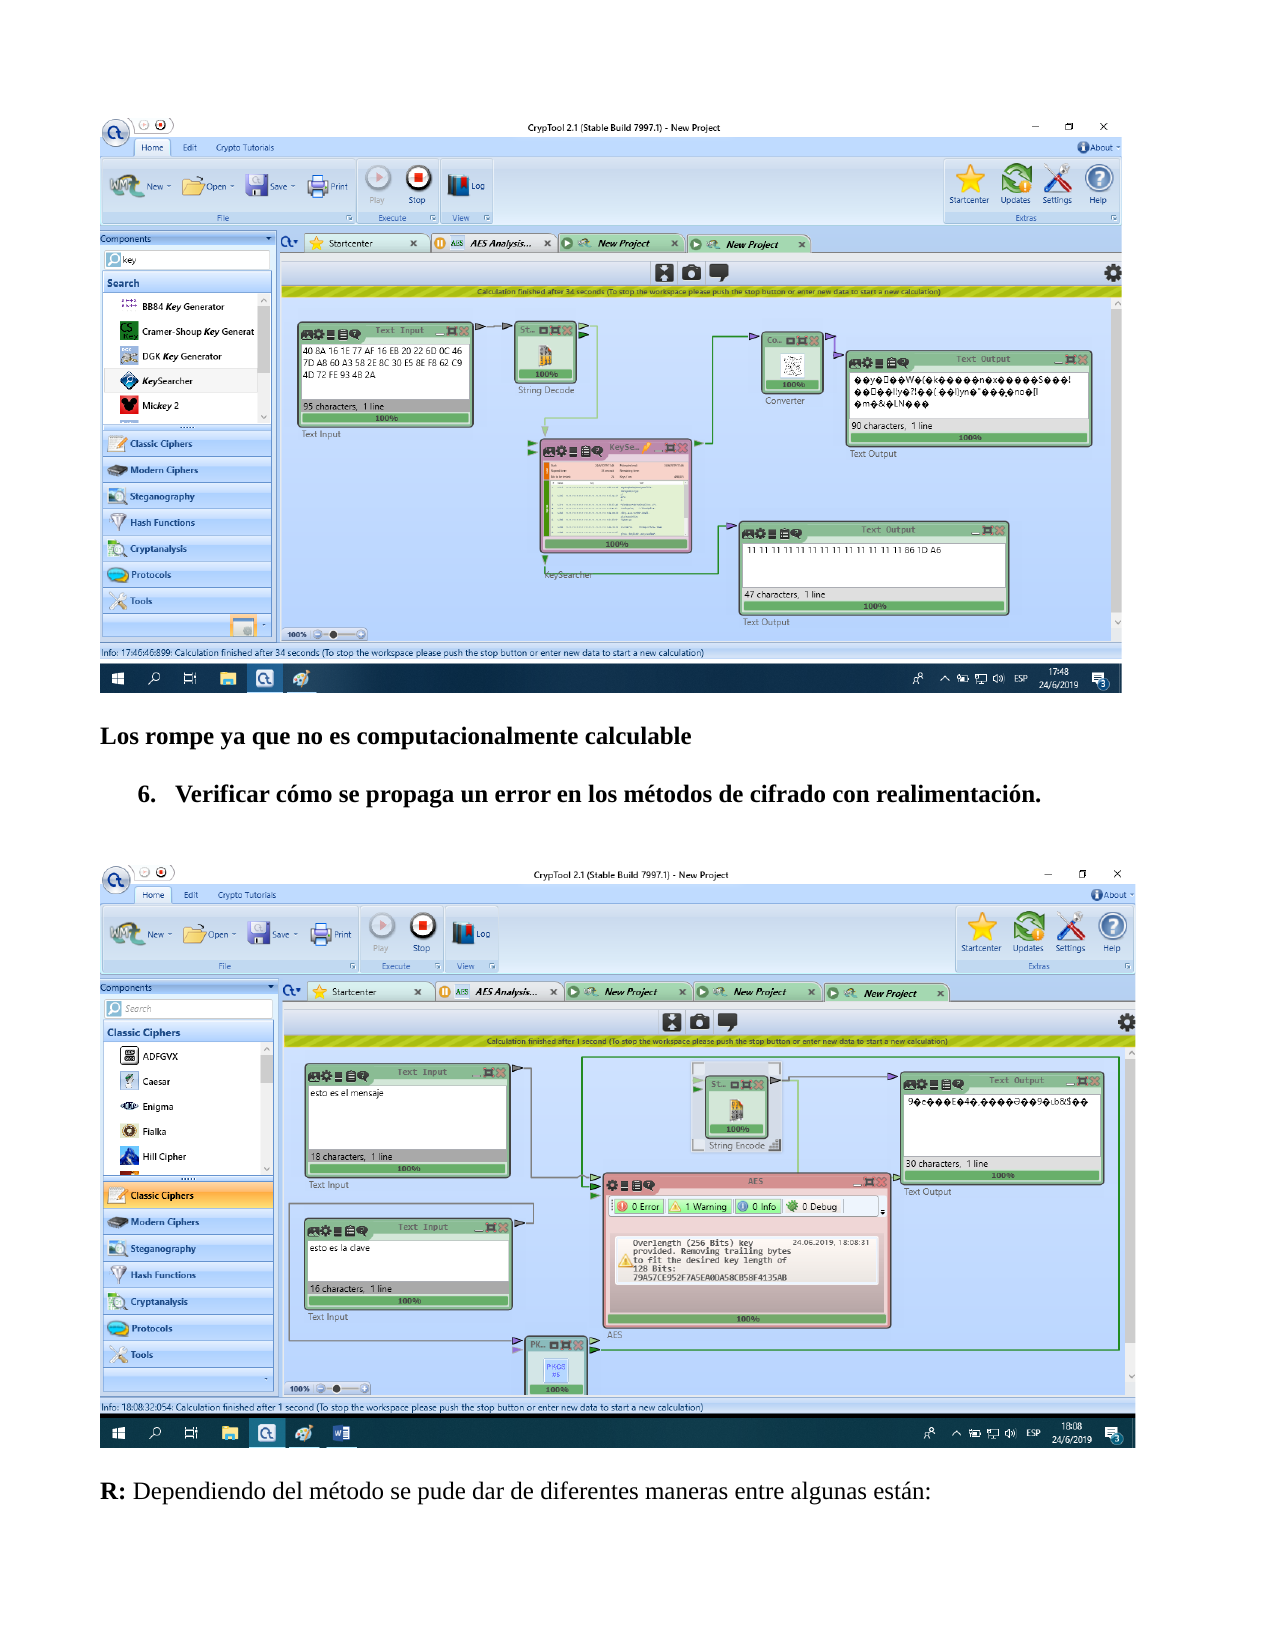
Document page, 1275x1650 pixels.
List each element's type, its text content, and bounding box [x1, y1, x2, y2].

list Verificar cómo se propaga un error en los métodos de cifrado con realimentación. [137, 779, 1181, 808]
picture [100, 865, 1136, 1448]
text R: Dependiendo del método se pude dar de diferentes maneras entre algunas están: [100, 1476, 1181, 1505]
text Los rompe ya que no es computacionalmente calculable [100, 721, 1181, 750]
picture [100, 118, 1122, 693]
